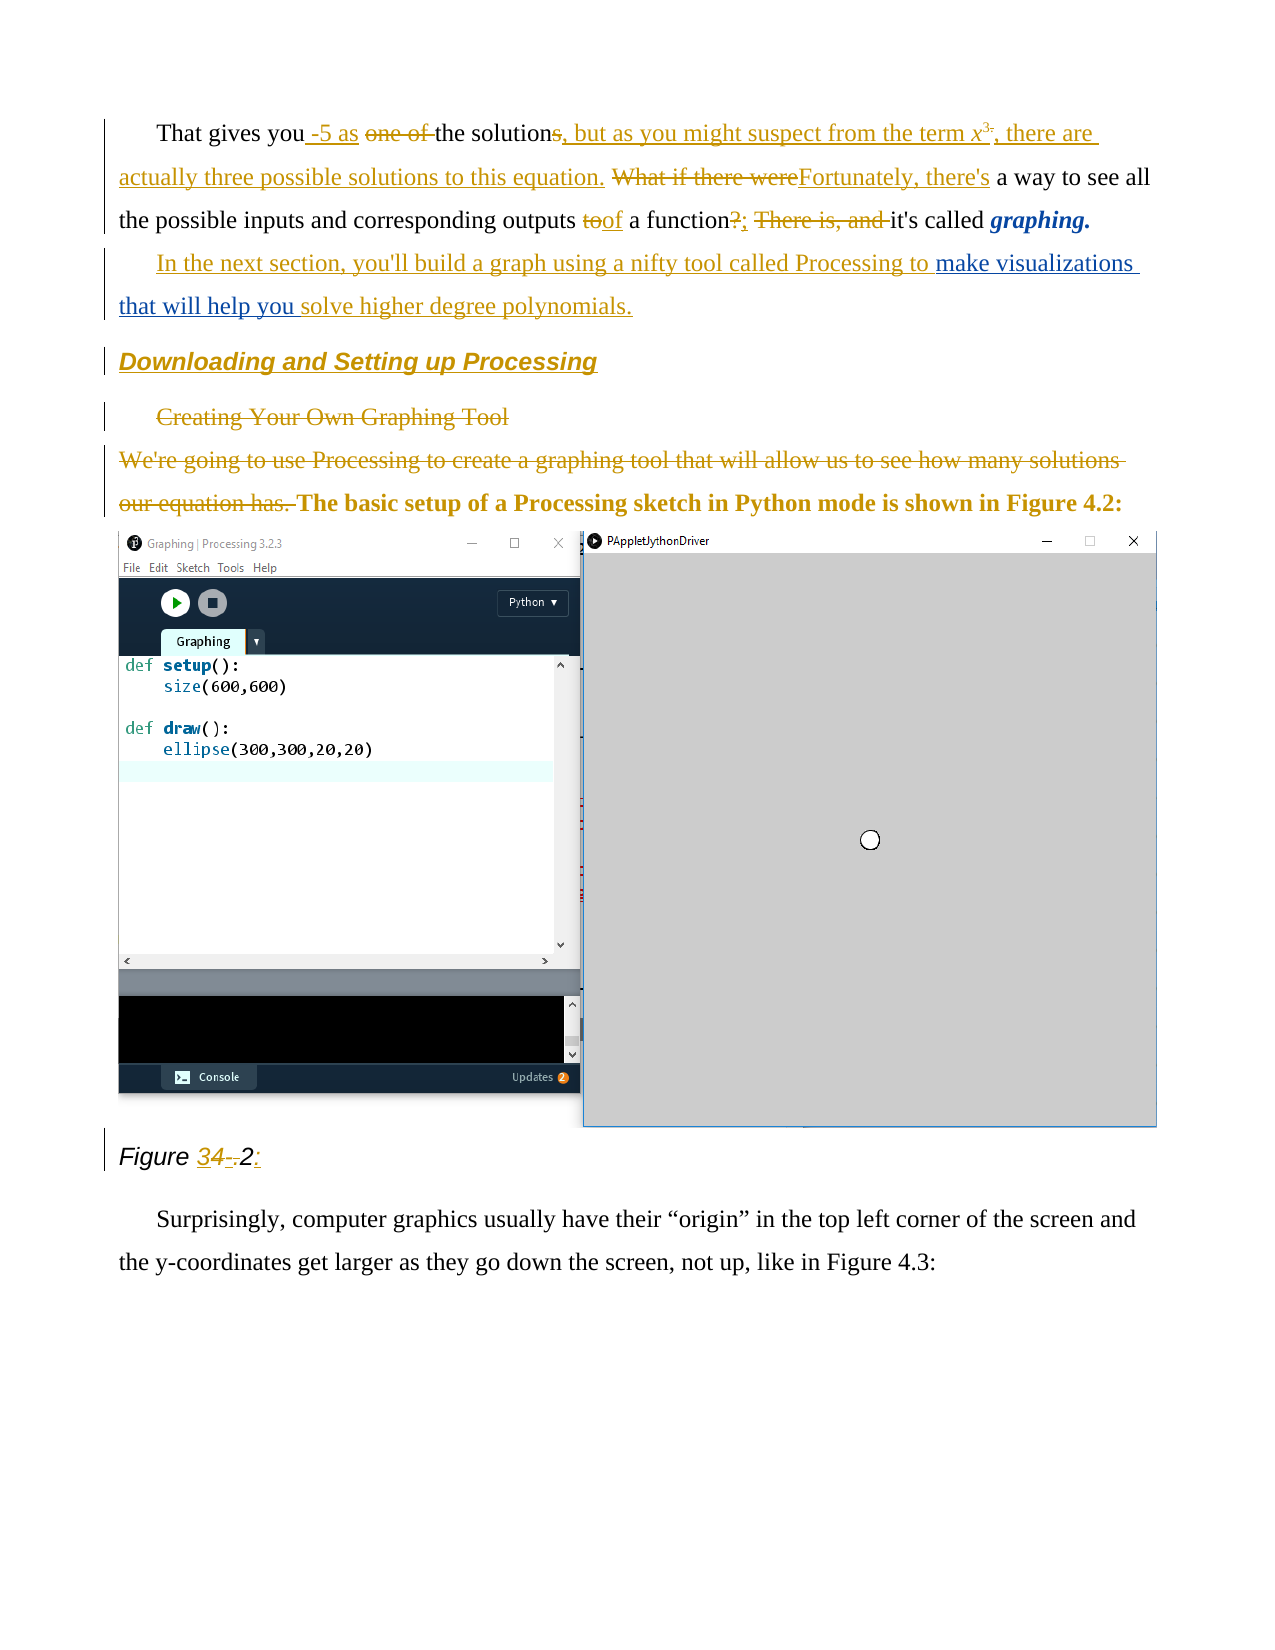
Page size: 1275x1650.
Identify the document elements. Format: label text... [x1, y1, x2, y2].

text Figure 3-2: [118, 1128, 1156, 1171]
text In the next section, you'll build a graph using a nifty tool called Processing to make visualizations that will help you solve higher degree polynomials. [118, 248, 1156, 320]
picture [118, 531, 1157, 1128]
text Surprisingly, computer graphics usually have their “origin” in the top left corner of the screen and the y-coordinates get larger as they go down the screen, not up, like in Figure 4.3: [118, 1204, 1156, 1276]
text Downloading and Setting up Processing [118, 347, 1156, 375]
text The basic setup of a Processing sketch in Python mode is shown in Figure 4.2: [118, 402, 1156, 517]
text That gives you -5 as the solution, but as you might suspect from the term x3, there are actually three possible solutions to this equation. Fortunately, there's a way to see all the possible inputs and corresponding outputs of a function; it's called graphing. [118, 118, 1156, 233]
